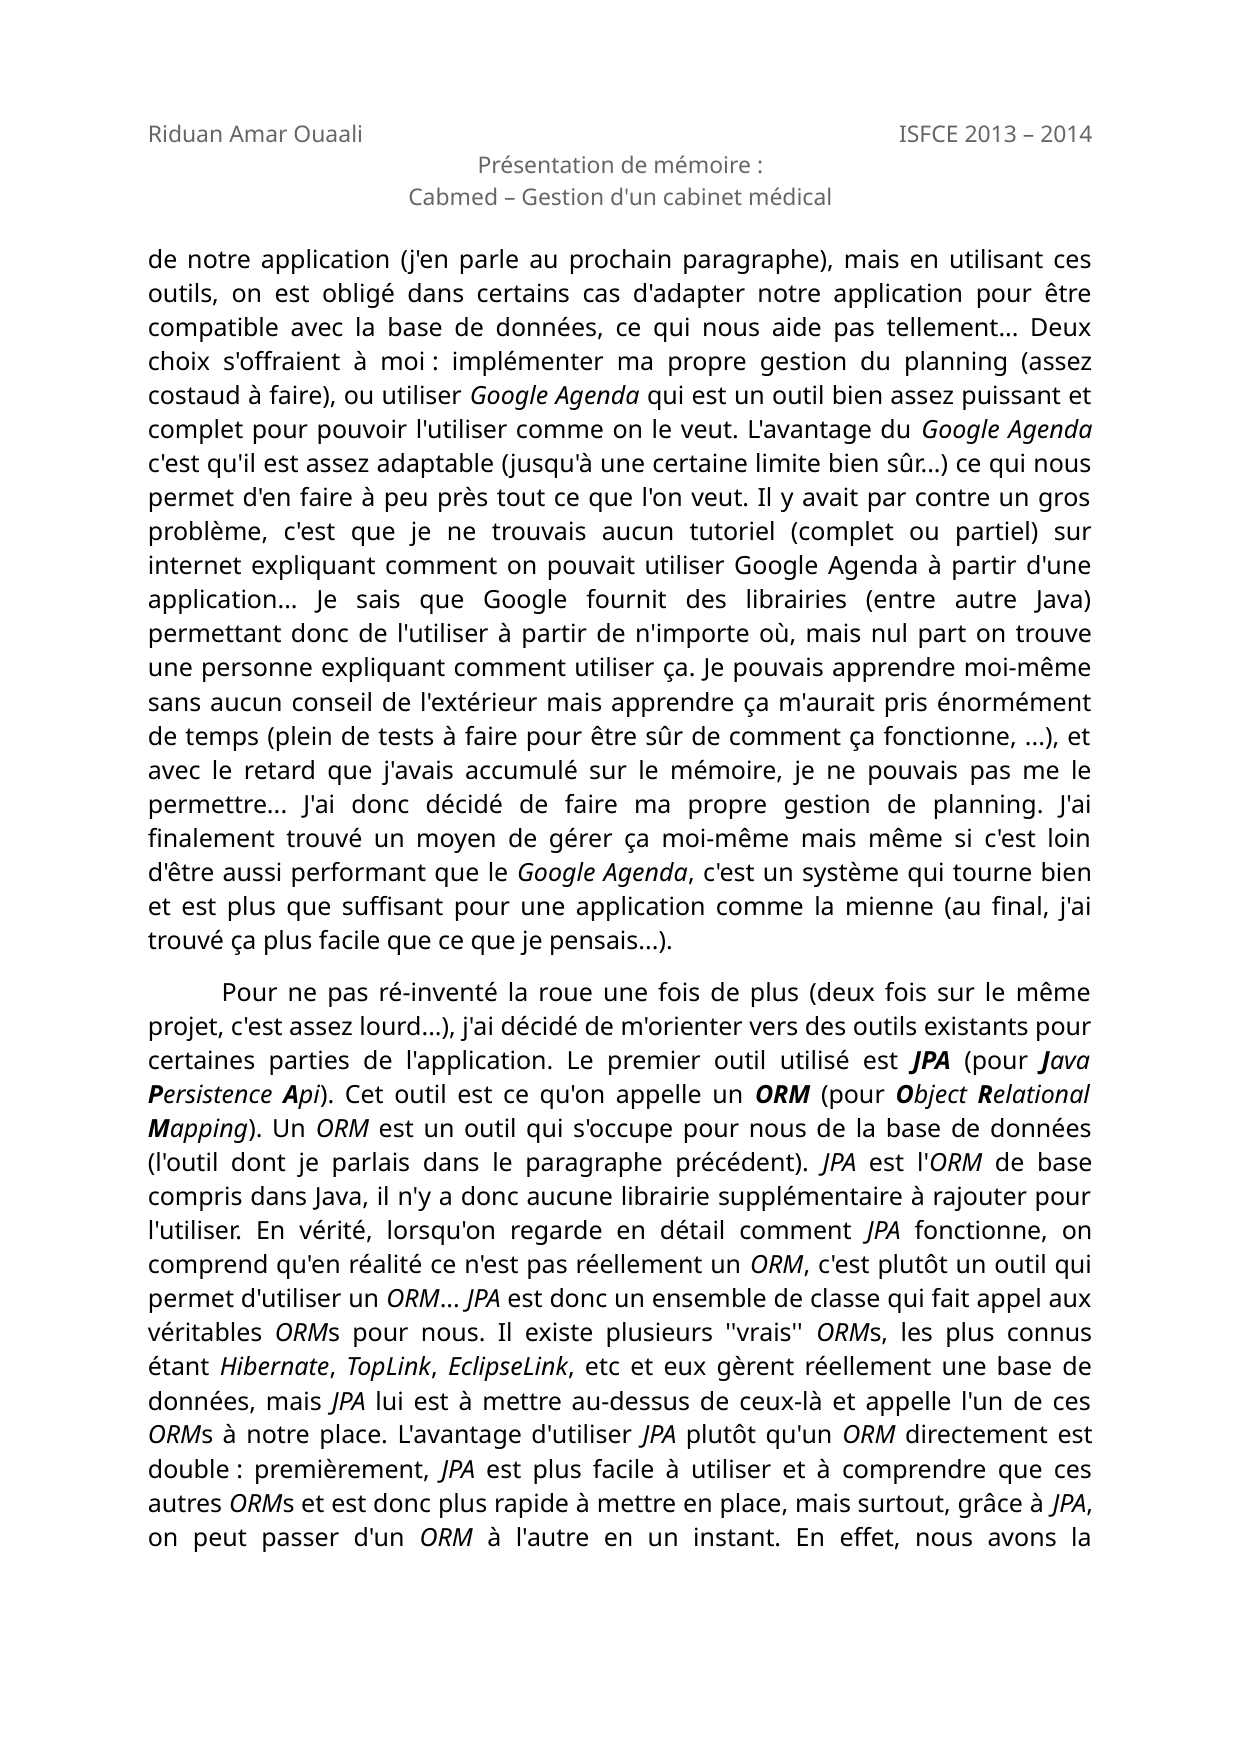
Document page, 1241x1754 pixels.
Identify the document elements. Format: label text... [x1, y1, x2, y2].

text de notre application (j'en parle au prochain paragraphe), mais en utilisant ces outils, on est obligé dans certains cas d'adapter notre application pour être compatible avec la base de données, ce qui nous aide pas tellement... Deux choix s'offraient à moi : implémenter ma propre gestion du planning (assez costaud à faire), ou utiliser Google Agenda qui est un outil bien assez puissant et complet pour pouvoir l'utiliser comme on le veut. L'avantage du Google Agenda c'est qu'il est assez adaptable (jusqu'à une certaine limite bien sûr...) ce qui nous permet d'en faire à peu près tout ce que l'on veut. Il y avait par contre un gros problème, c'est que je ne trouvais aucun tutoriel (complet ou partiel) sur internet expliquant comment on pouvait utiliser Google Agenda à partir d'une application... Je sais que Google fournit des librairies (entre autre Java) permettant donc de l'utiliser à partir de n'importe où, mais nul part on trouve une personne expliquant comment utiliser ça. Je pouvais apprendre moi-même sans aucun conseil de l'extérieur mais apprendre ça m'aurait pris énormément de temps (plein de tests à faire pour être sûr de comment ça fonctionne, ...), et avec le retard que j'avais accumulé sur le mémoire, je ne pouvais pas me le permettre... J'ai donc décidé de faire ma propre gestion de planning. J'ai finalement trouvé un moyen de gérer ça moi-même mais même si c'est loin d'être aussi performant que le Google Agenda, c'est un système qui tourne bien et est plus que suffisant pour une application comme la mienne (au final, j'ai trouvé ça plus facile que ce que je pensais...). [148, 241, 1093, 957]
text Pour ne pas ré-inventé la roue une fois de plus (deux fois sur le même projet, c'est assez lourd...), j'ai décidé de m'orienter vers des outils existants pour certaines parties de l'application. Le premier outil utilisé est JPA (pour Java Persistence Api). Cet outil est ce qu'on appelle un ORM (pour Object Relational Mapping). Un ORM est un outil qui s'occupe pour nous de la base de données (l'outil dont je parlais dans le paragraphe précédent). JPA est l'ORM de base compris dans Java, il n'y a donc aucune librairie supplémentaire à rajouter pour l'utiliser. En vérité, lorsqu'on regarde en détail comment JPA fonctionne, on comprend qu'en réalité ce n'est pas réellement un ORM, c'est plutôt un outil qui permet d'utiliser un ORM... JPA est donc un ensemble de classe qui fait appel aux véritables ORMs pour nous. Il existe plusieurs ''vrais'' ORMs, les plus connus étant Hibernate, TopLink, EclipseLink, etc et eux gèrent réellement une base de données, mais JPA lui est à mettre au-dessus de ceux-là et appelle l'un de ces ORMs à notre place. L'avantage d'utiliser JPA plutôt qu'un ORM directement est double : premièrement, JPA est plus facile à utiliser et à comprendre que ces autres ORMs et est donc plus rapide à mettre en place, mais surtout, grâce à JPA, on peut passer d'un ORM à l'autre en un instant. En effet, nous avons la [148, 974, 1093, 1553]
